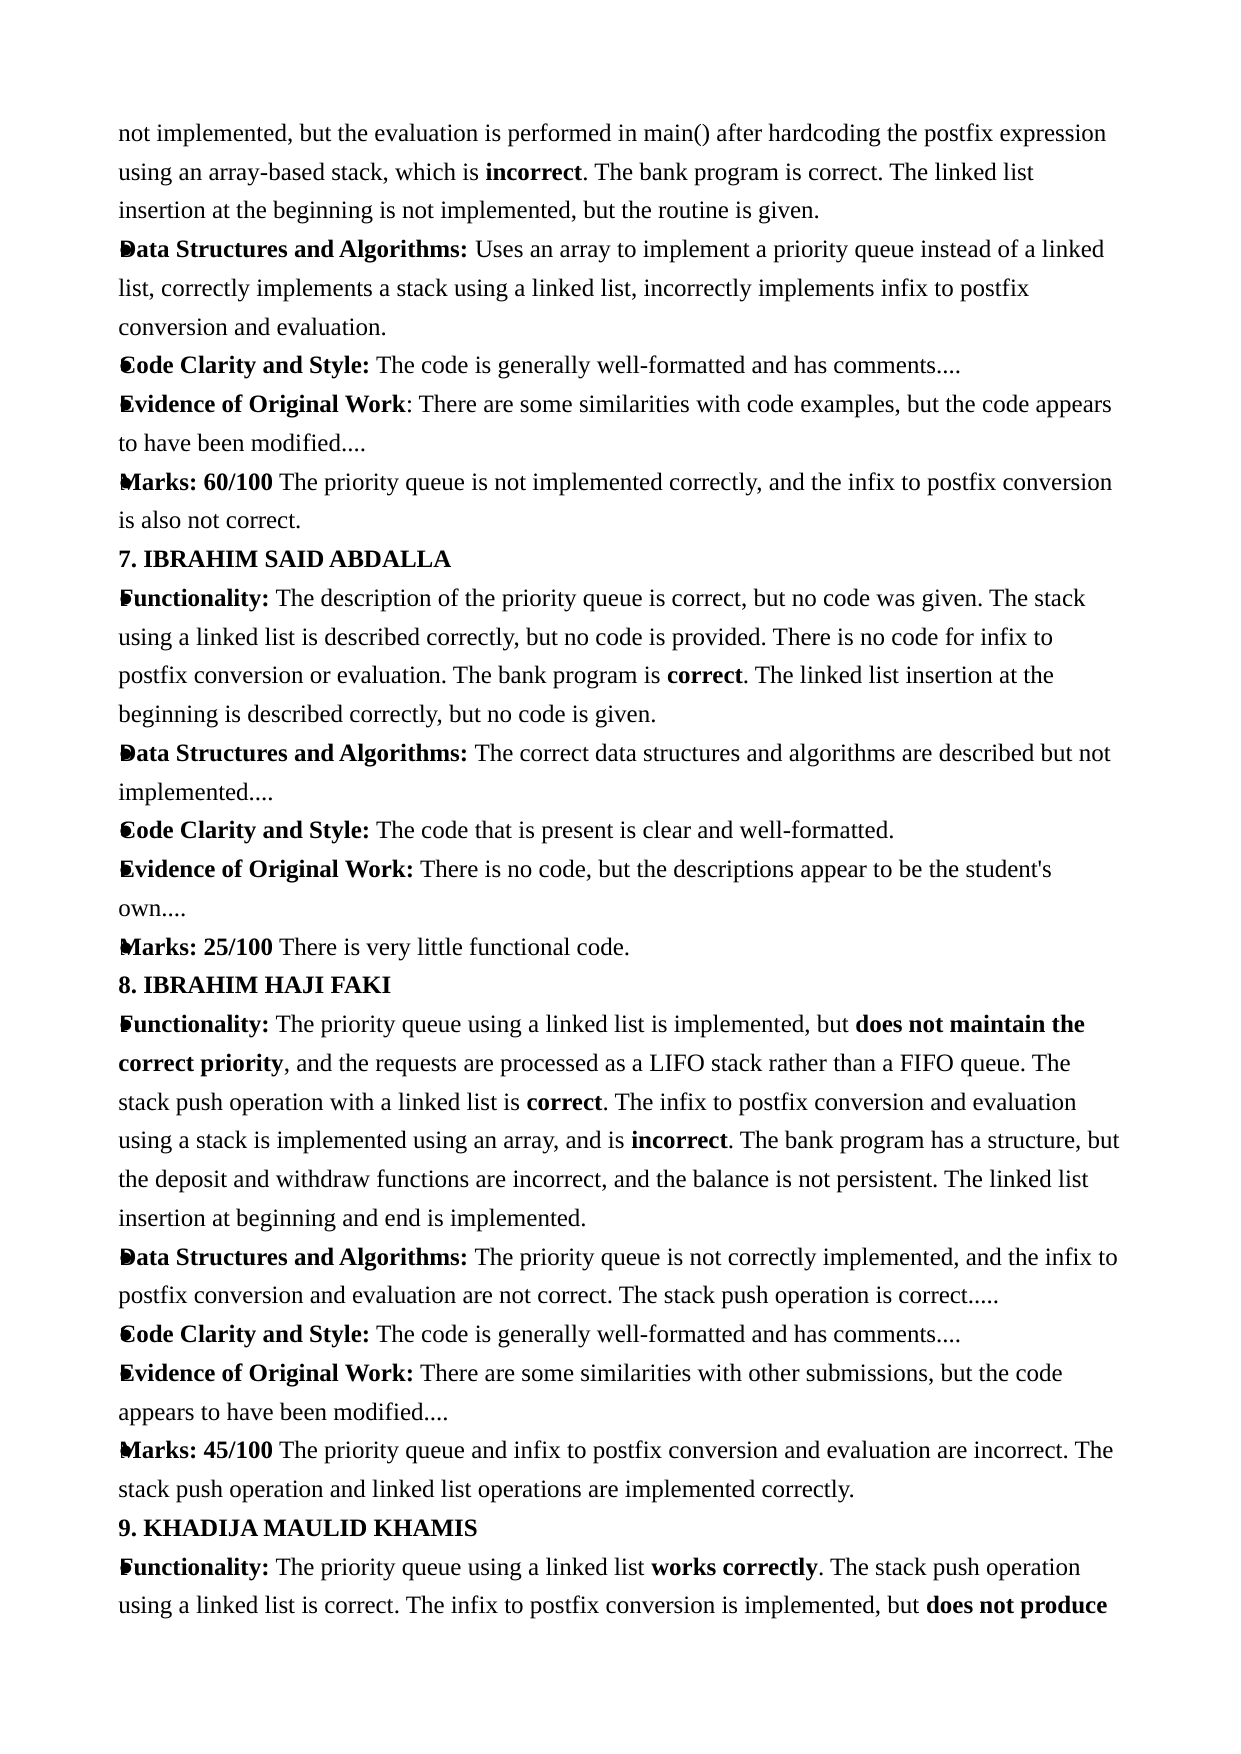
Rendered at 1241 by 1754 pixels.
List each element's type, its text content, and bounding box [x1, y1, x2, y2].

text Data Structures and Algorithms: Uses an array to implement a priority queue instead of a linked list, correctly implements a stack using a linked list, incorrectly implements infix to postfix conversion and evaluation. [118, 234, 1122, 341]
text Marks: 25/100 There is very little functional code. [121, 932, 1122, 961]
text Functionality: The priority queue using a linked list is implemented, but does not maintain the correct priority, and the requests are processed as a LIFO stack rather than a FIFO queue. The stack push operation with a linked list is correct. The infix to postfix conversion and evaluation using a stack is implemented using an array, and is incorrect. The bank program has a structure, but the deposit and withdraw functions are incorrect, and the balance is not persistent. The linked list insertion at beginning and end is implemented. [118, 1009, 1122, 1232]
text Data Structures and Algorithms: The priority queue is not correctly implemented, and the infix to postfix conversion and evaluation are not correct. The stack push operation is correct..... [118, 1242, 1122, 1309]
text Evidence of Original Work: There is no code, but the descriptions appear to be the student's own.... [118, 854, 1122, 922]
text Data Structures and Algorithms: The correct data structures and algorithms are described but not implemented.... [118, 738, 1122, 806]
text Evidence of Original Work: There are some similarities with other submissions, but the code appears to have been modified.... [118, 1358, 1122, 1426]
text Marks: 45/100 The priority queue and infix to postfix conversion and evaluation are incorrect. The stack push operation and linked list operations are implemented correctly. [118, 1436, 1122, 1503]
text Code Clarity and Style: The code is generally well-formatted and has comments.... [121, 351, 1122, 379]
text Evidence of Original Work: There are some similarities with code examples, but the code appears to have been modified.... [118, 389, 1122, 457]
text Code Clarity and Style: The code is generally well-formatted and has comments.... [121, 1319, 1122, 1348]
text Code Clarity and Style: The code that is present is clear and well-formatted. [121, 816, 1122, 844]
text Marks: 60/100 The priority queue is not implemented correctly, and the infix to postfix conversion is also not correct. [118, 467, 1122, 534]
text Functionality: The description of the priority queue is correct, but no code was given. The stack using a linked list is described correctly, but no code is provided. There is no code for infix to postfix conversion or evaluation. The bank program is correct. The linked list insertion at the beginning is described correctly, but no code is given. [118, 583, 1122, 728]
text 8. IBRAHIM HAJI FAKI [118, 971, 1122, 999]
text Functionality: The priority queue using a linked list works correctly. The stack push operation using a linked list is correct. The infix to postfix conversion is implemented, but does not produce [118, 1552, 1122, 1619]
text not implemented, but the evaluation is performed in main() after hardcoding the postfix expression using an array-based stack, which is incorrect. The bank program is correct. The linked list insertion at the beginning is not implemented, but the routine is given. [118, 118, 1122, 224]
text 9. KHADIJA MAULID KHAMIS [118, 1513, 1122, 1542]
text 7. IBRAHIM SAID ABDALLA [118, 544, 1122, 573]
